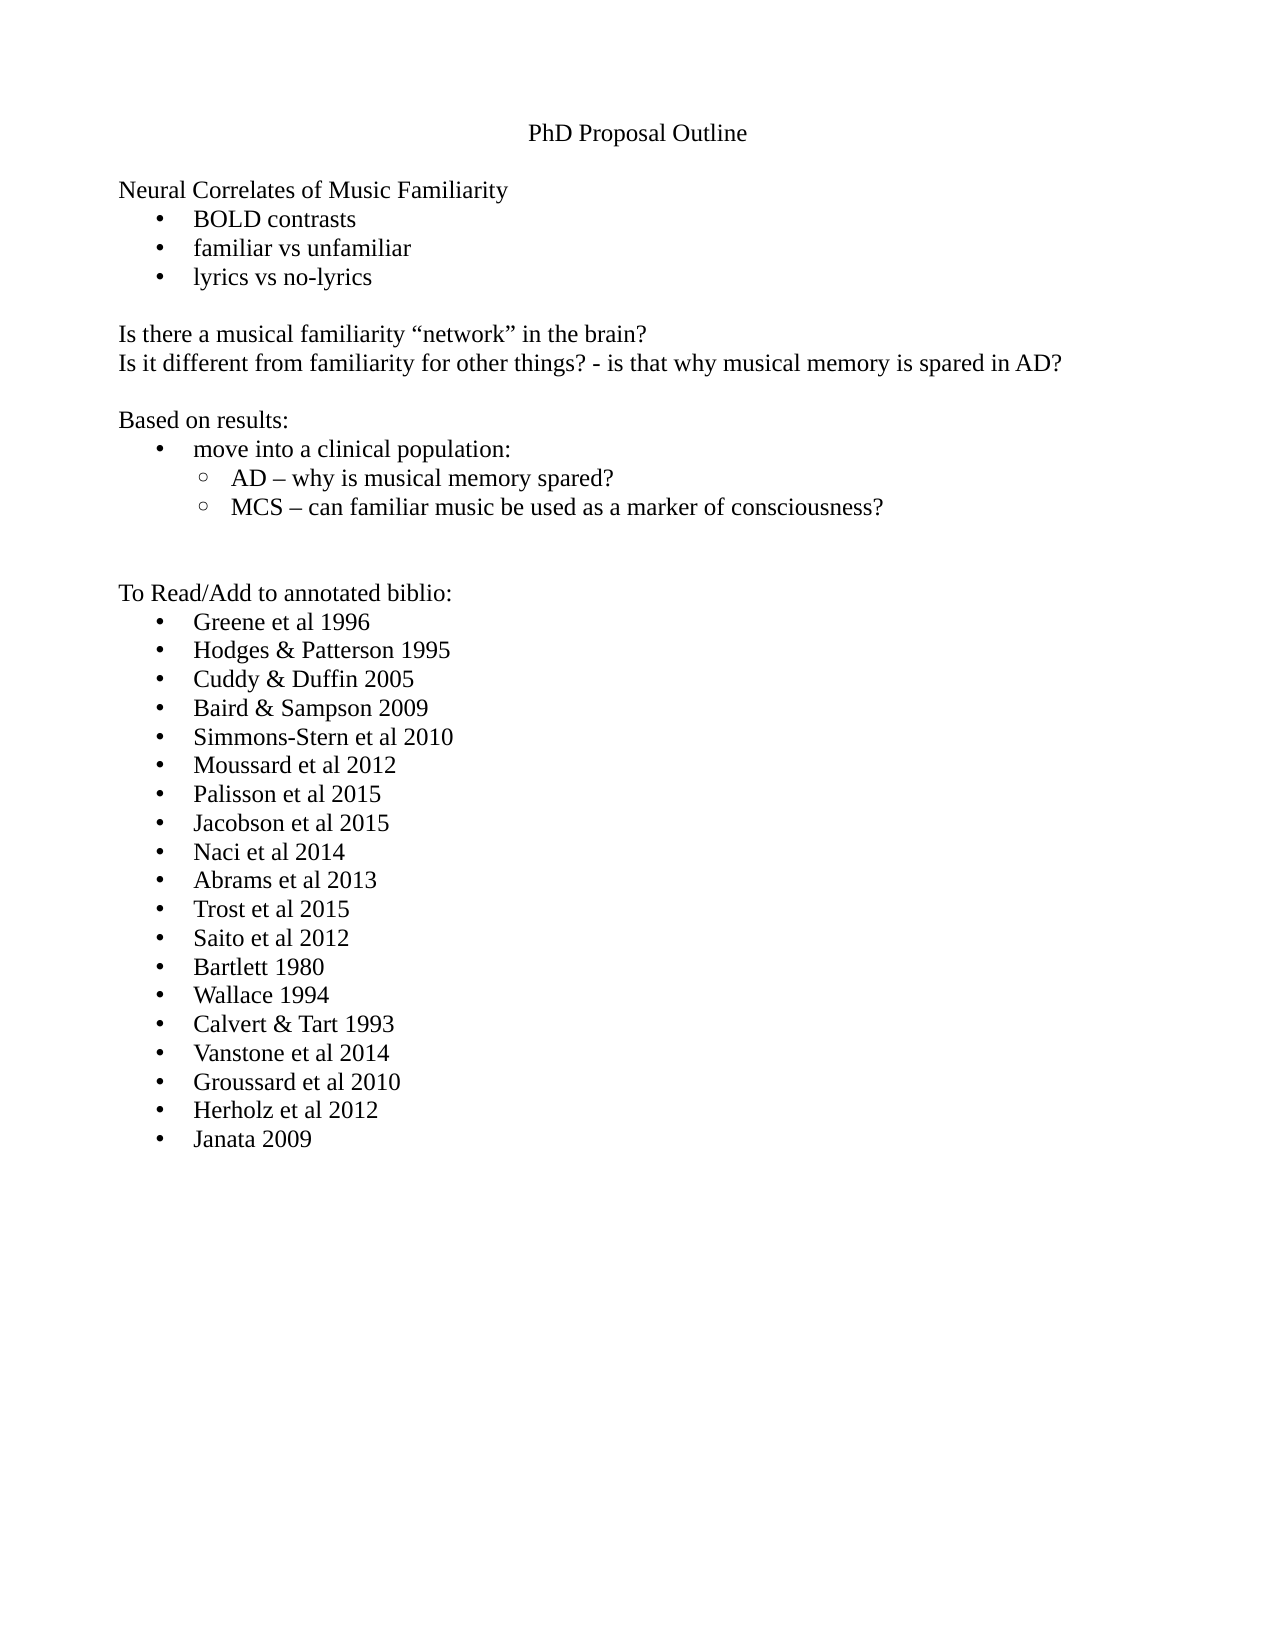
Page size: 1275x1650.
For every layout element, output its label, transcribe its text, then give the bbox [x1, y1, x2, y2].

list familiar vs unfamiliar [156, 233, 1157, 262]
list Saito et al 2012 [156, 923, 1157, 952]
list Groussard et al 2010 [156, 1067, 1157, 1096]
list AD – why is musical memory spared? [193, 463, 1157, 492]
list Trost et al 2015 [156, 894, 1157, 923]
list Cuddy & Duffin 2005 [156, 664, 1157, 693]
list MCS – can familiar music be used as a marker of consciousness? [193, 492, 1157, 521]
list Bartlett 1980 [156, 952, 1157, 981]
text Neural Correlates of Music Familiarity [118, 176, 1157, 204]
list Herholz et al 2012 [156, 1096, 1157, 1124]
list Abrams et al 2013 [156, 866, 1157, 894]
list Vanstone et al 2014 [156, 1038, 1157, 1067]
text PhD Proposal Outline [118, 118, 1157, 147]
text Is there a musical familiarity “network” in the brain? [118, 319, 1157, 348]
list move into a clinical population: [156, 434, 1157, 463]
list Palisson et al 2015 [156, 779, 1157, 808]
list Calvert & Tart 1993 [156, 1009, 1157, 1038]
list Greene et al 1996 [156, 607, 1157, 636]
list Naci et al 2014 [156, 837, 1157, 866]
list Baird & Sampson 2009 [156, 693, 1157, 722]
text Is it different from familiarity for other things? - is that why musical memory is spared in AD? [118, 348, 1157, 377]
list Janata 2009 [156, 1124, 1157, 1153]
list lyrics vs no-lyrics [156, 262, 1157, 291]
list Simmons-Stern et al 2010 [156, 722, 1157, 751]
list BOLD contrasts [156, 204, 1157, 233]
text Based on results: [118, 406, 1157, 434]
list Jacobson et al 2015 [156, 808, 1157, 837]
list Moussard et al 2012 [156, 751, 1157, 779]
text To Read/Add to annotated biblio: [118, 578, 1157, 607]
list Wallace 1994 [156, 981, 1157, 1009]
list Hodges & Patterson 1995 [156, 636, 1157, 664]
